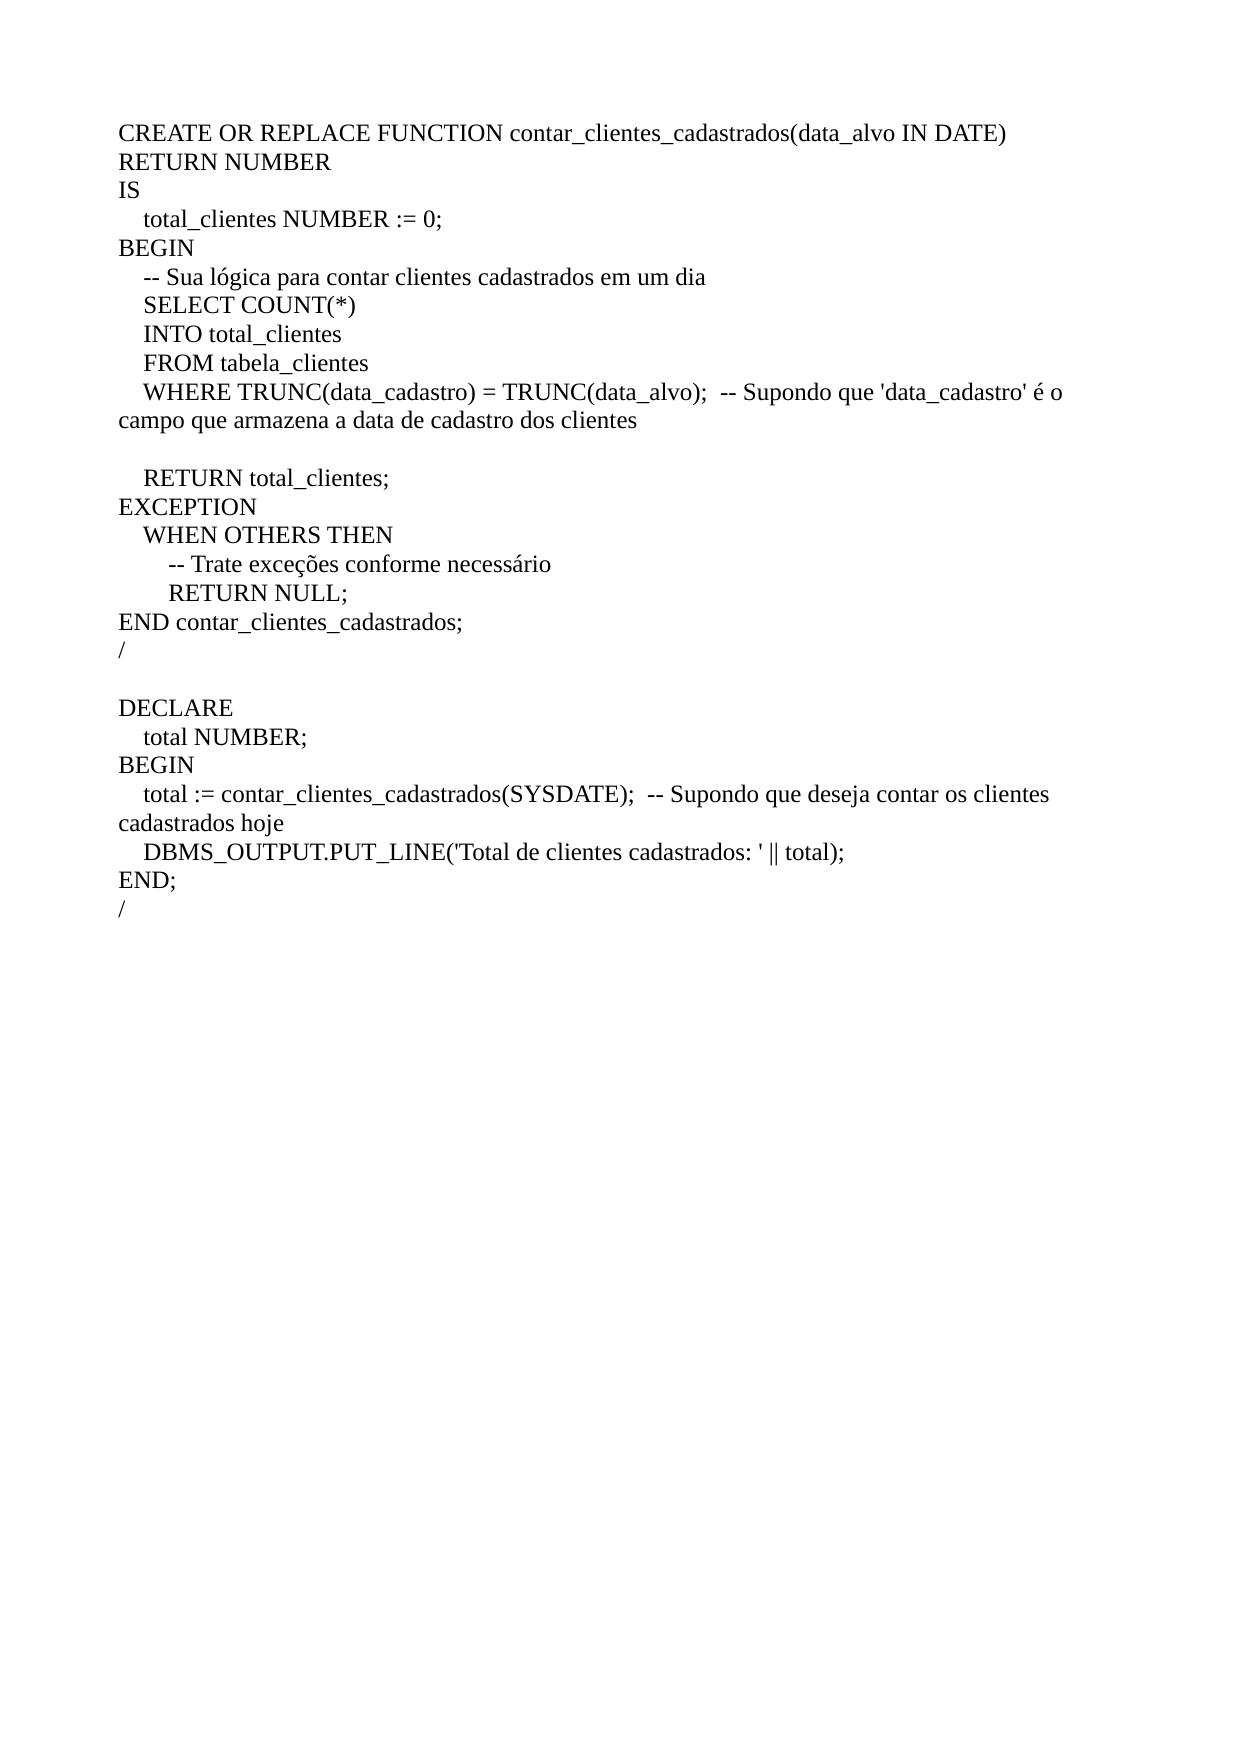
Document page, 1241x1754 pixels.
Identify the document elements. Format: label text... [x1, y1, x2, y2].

text WHERE TRUNC(data_cadastro) = TRUNC(data_alvo); -- Supondo que 'data_cadastro' é o campo que armazena a data de cadastro dos clientes [118, 377, 1122, 434]
text BEGIN [118, 233, 1122, 262]
text -- Sua lógica para contar clientes cadastrados em um dia [118, 262, 1122, 291]
text WHEN OTHERS THEN [118, 521, 1122, 549]
text INTO total_clientes [118, 319, 1122, 348]
text END contar_clientes_cadastrados; [118, 607, 1122, 636]
text SELECT COUNT(*) [118, 291, 1122, 319]
text EXCEPTION [118, 492, 1122, 521]
text BEGIN [118, 751, 1122, 779]
text / [118, 894, 1122, 923]
text -- Trate exceções conforme necessário [118, 549, 1122, 578]
text IS [118, 176, 1122, 204]
text FROM tabela_clientes [118, 348, 1122, 377]
text RETURN NUMBER [118, 147, 1122, 176]
text total_clientes NUMBER := 0; [118, 204, 1122, 233]
text CREATE OR REPLACE FUNCTION contar_clientes_cadastrados(data_alvo IN DATE) [118, 118, 1122, 147]
text total := contar_clientes_cadastrados(SYSDATE); -- Supondo que deseja contar os clientes cadastrados hoje [118, 779, 1122, 837]
text RETURN NULL; [118, 578, 1122, 607]
text DBMS_OUTPUT.PUT_LINE('Total de clientes cadastrados: ' || total); [118, 837, 1122, 866]
text DECLARE [118, 693, 1122, 722]
text END; [118, 866, 1122, 894]
text total NUMBER; [118, 722, 1122, 751]
text / [118, 636, 1122, 664]
text RETURN total_clientes; [118, 463, 1122, 492]
